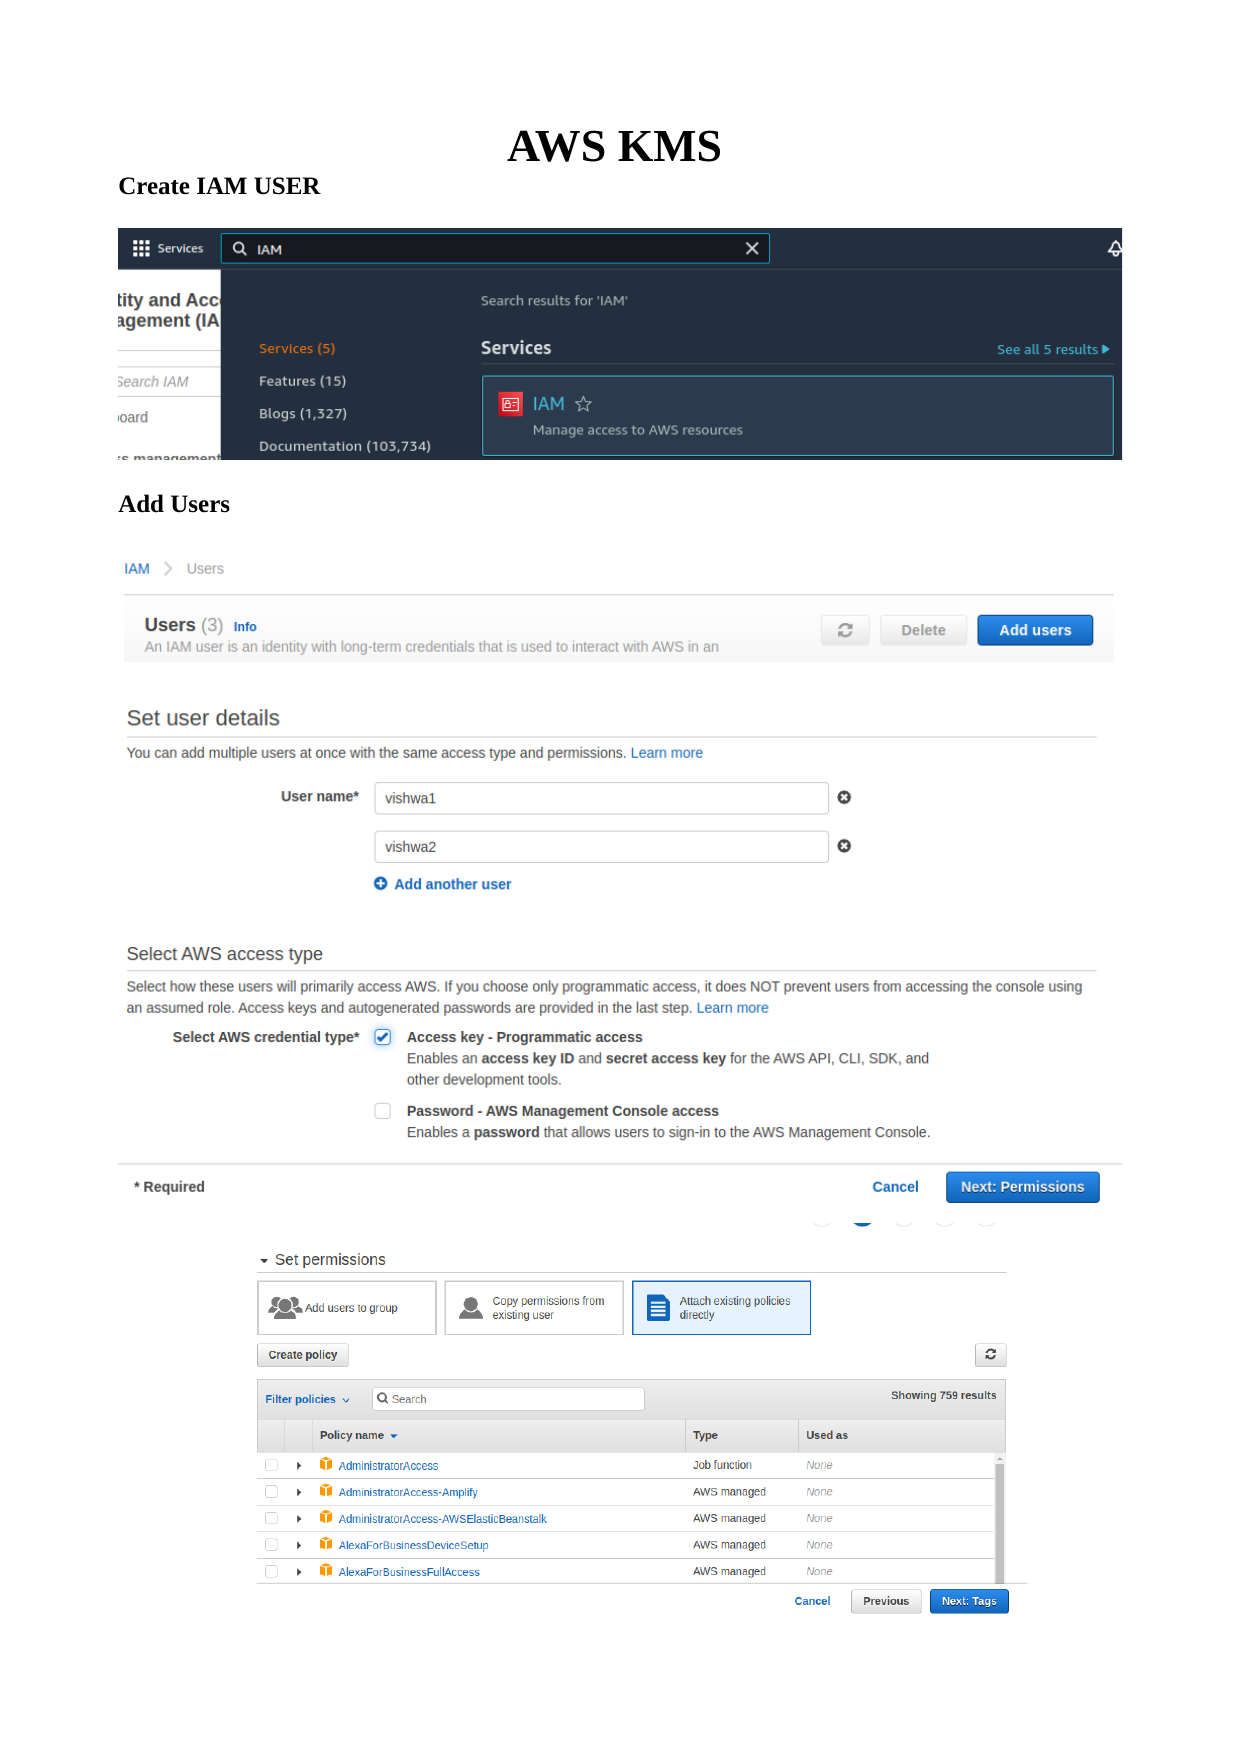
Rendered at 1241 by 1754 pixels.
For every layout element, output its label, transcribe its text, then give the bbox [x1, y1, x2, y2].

picture [118, 228, 1123, 460]
picture [118, 546, 1123, 662]
text Add Users [118, 489, 1122, 517]
picture [118, 690, 1123, 1206]
text AWS KMS [118, 118, 1122, 171]
text Create IAM USER [118, 171, 1122, 199]
picture [256, 1223, 1028, 1617]
